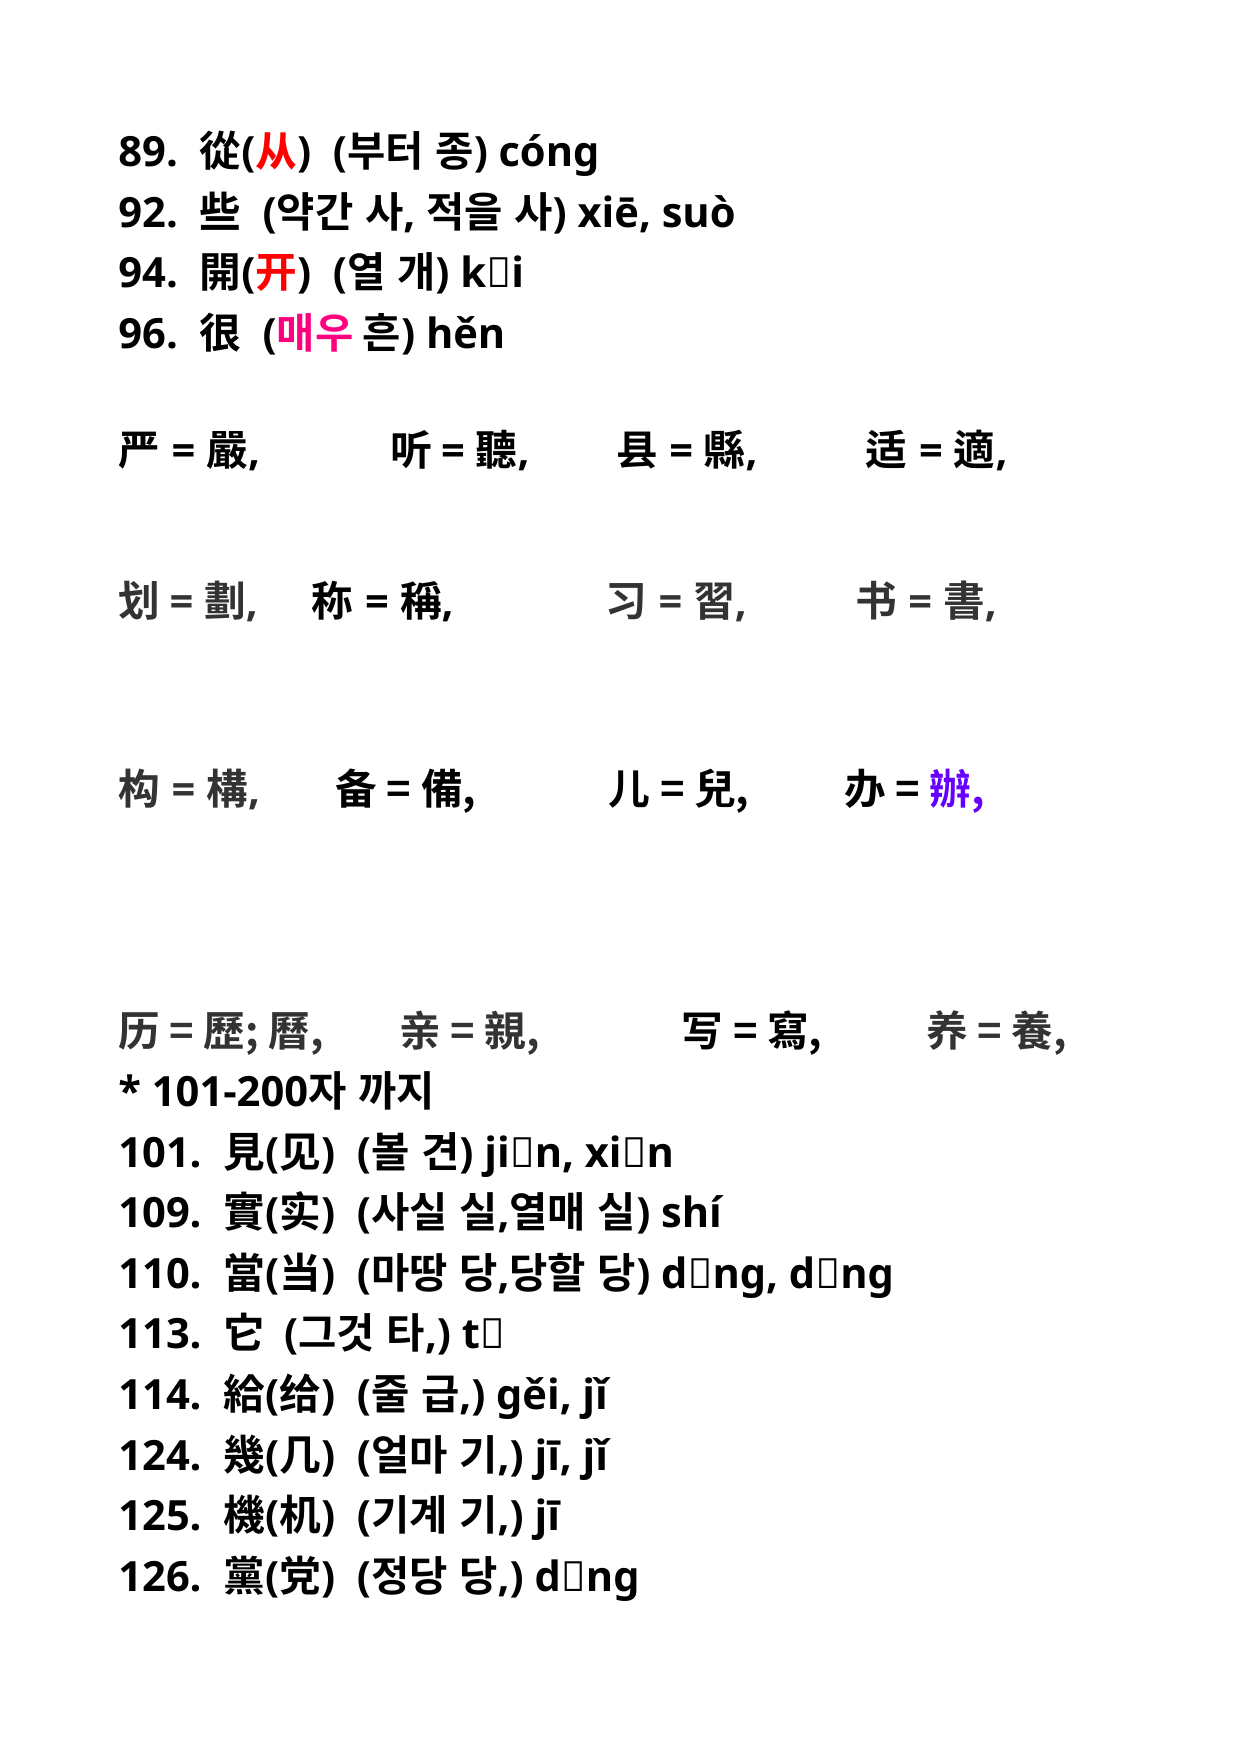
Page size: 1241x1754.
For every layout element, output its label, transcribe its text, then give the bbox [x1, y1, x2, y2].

text 113. 它 (그것 타,) t󰐀 [118, 1301, 1122, 1361]
text 126. 黨(党) (정당 당,) d󰐂ng [118, 1543, 1122, 1603]
text 101. 見(见) (볼 견) ji󰐃n, xi󰐃n [118, 1119, 1122, 1179]
text 严 = 嚴, 听 = 聽, 县 = 縣, 适 = 適, [118, 417, 1122, 477]
text 构 = 構, 备 = 備, 儿 = 兒, 办 = 辦, [118, 756, 1122, 816]
text * 101-200자 까지 [118, 1058, 1122, 1119]
text 96. 很 (매우 흔) hěn [118, 300, 1122, 360]
text 94. 開(开) (열 개) k󰐀i [118, 239, 1122, 300]
text 历 = 歷; 曆, 亲 = 親, 写 = 寫, 养 = 養, [118, 998, 1122, 1058]
text 109. 實(实) (사실 실,열매 실) shí [118, 1179, 1122, 1240]
text 92. 些 (약간 사, 적을 사) xiē, suò [118, 179, 1122, 239]
text 划 = 劃, 称 = 稱, 习 = 習, 书 = 書, [118, 568, 1122, 629]
text 124. 幾(几) (얼마 기,) jī, jǐ [118, 1422, 1122, 1482]
text 89. 從(从) (부터 종) cóng [118, 118, 1122, 179]
text 114. 給(给) (줄 급,) gěi, jǐ [118, 1361, 1122, 1422]
text 110. 當(当) (마땅 당,당할 당) d󰐀ng, d󰐃ng [118, 1240, 1122, 1301]
text 125. 機(机) (기계 기,) jī [118, 1482, 1122, 1543]
